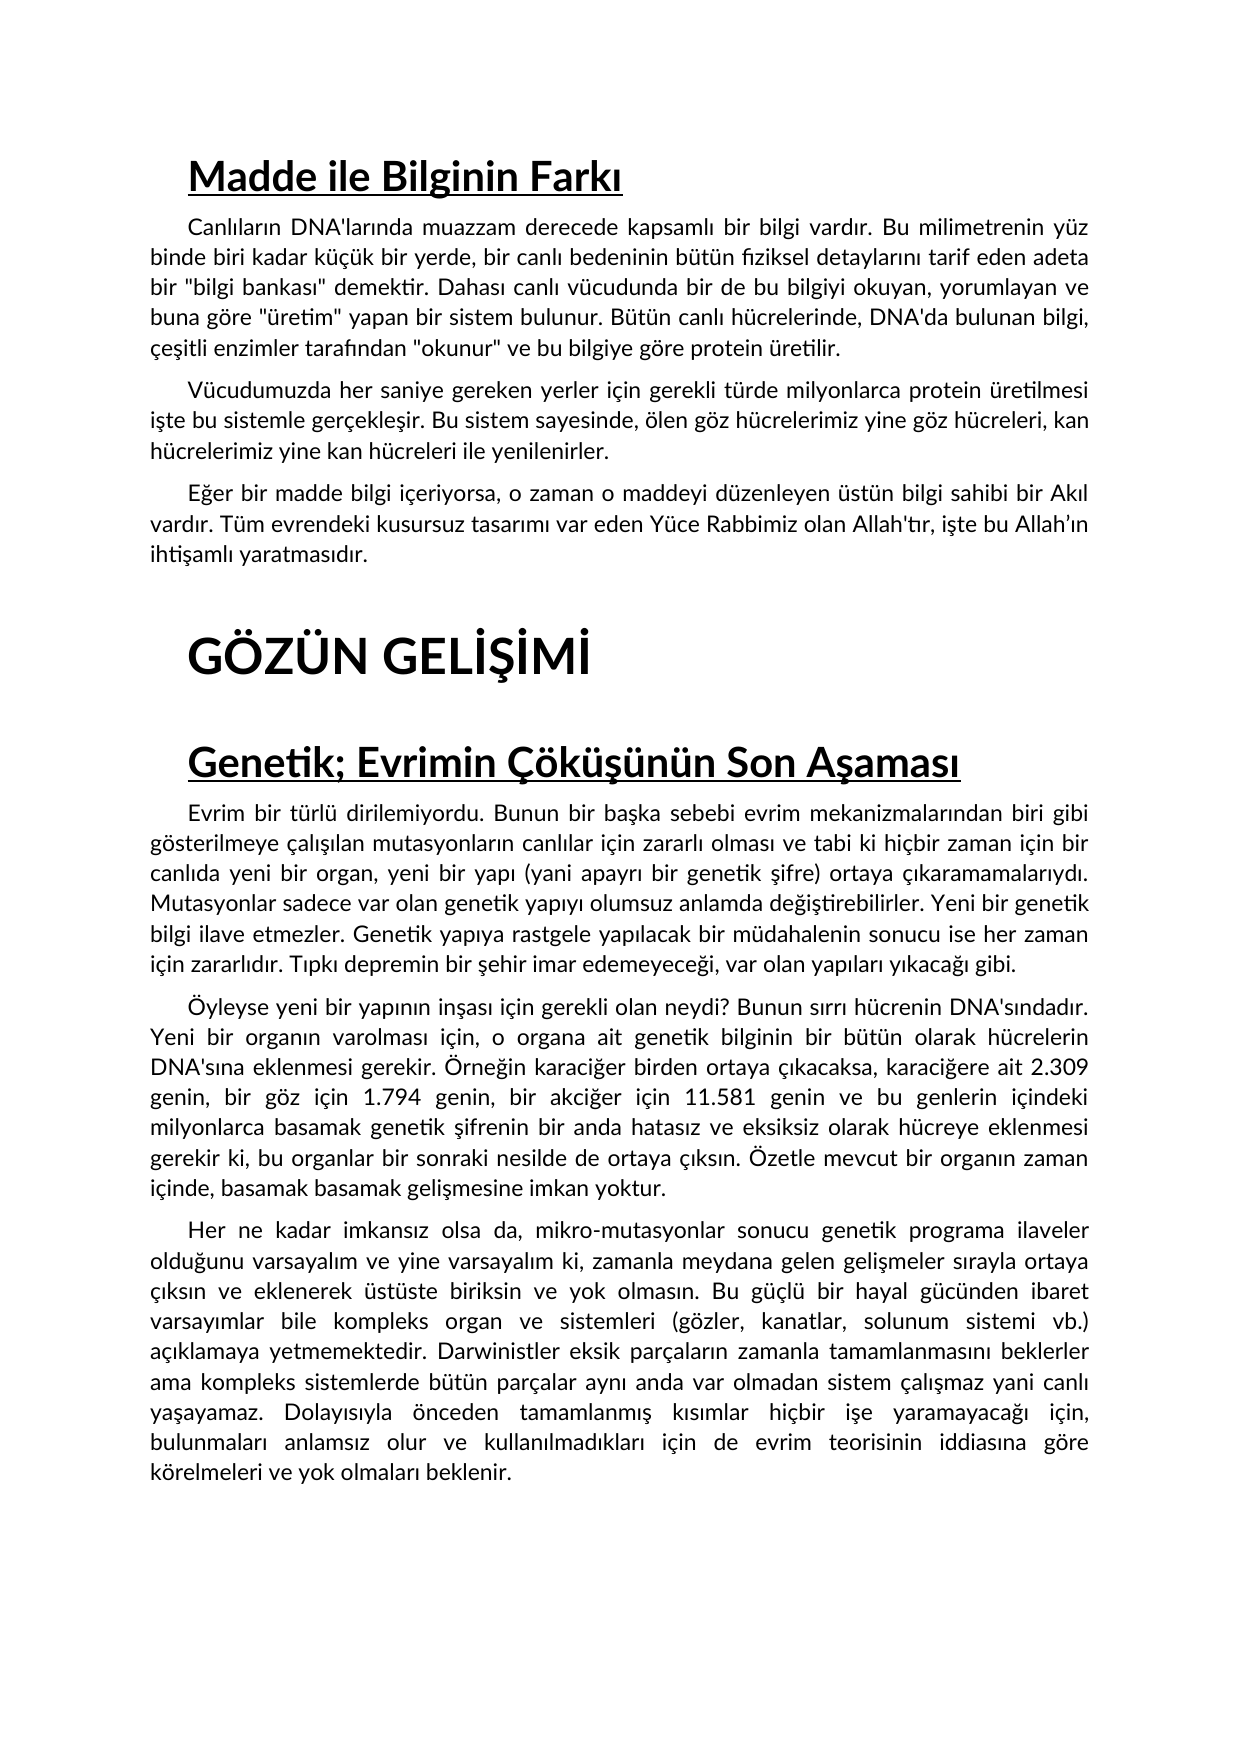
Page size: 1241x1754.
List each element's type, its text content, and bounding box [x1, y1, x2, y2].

text Öyleyse yeni bir yapının inşası için gerekli olan neydi? Bunun sırrı hücrenin DNA'sındadır. Yeni bir organın varolması için, o organa ait genetik bilginin bir bütün olarak hücrelerin DNA'sına eklenmesi gerekir. Örneğin karaciğer birden ortaya çıkacaksa, karaciğere ait 2.309 genin, bir göz için 1.794 genin, bir akciğer için 11.581 genin ve bu genlerin içindeki milyonlarca basamak genetik şifrenin bir anda hatasız ve eksiksiz olarak hücreye eklenmesi gerekir ki, bu organlar bir sonraki nesilde de ortaya çıksın. Özetle mevcut bir organın zaman içinde, basamak basamak gelişmesine imkan yoktur. [150, 992, 1090, 1201]
text Eğer bir madde bilgi içeriyorsa, o zaman o maddeyi düzenleyen üstün bilgi sahibi bir Akıl vardır. Tüm evrendeki kusursuz tasarımı var eden Yüce Rabbimiz olan Allah'tır, işte bu Allah’ın ihtişamlı yaratmasıdır. [150, 479, 1090, 567]
subtitle GÖZÜN GELİŞİMİ [187, 625, 1090, 685]
text Canlıların DNA'larında muazzam derecede kapsamlı bir bilgi vardır. Bu milimetrenin yüz binde biri kadar küçük bir yerde, bir canlı bedeninin bütün fiziksel detaylarını tarif eden adeta bir "bilgi bankası" demektir. Dahası canlı vücudunda bir de bu bilgiyi okuyan, yorumlayan ve buna göre "üretim" yapan bir sistem bulunur. Bütün canlı hücrelerinde, DNA'da bulunan bilgi, çeşitli enzimler tarafından "okunur" ve bu bilgiye göre protein üretilir. [150, 212, 1090, 361]
text Her ne kadar imkansız olsa da, mikro-mutasyonlar sonucu genetik programa ilaveler olduğunu varsayalım ve yine varsayalım ki, zamanla meydana gelen gelişmeler sırayla ortaya çıksın ve eklenerek üstüste biriksin ve yok olmasın. Bu güçlü bir hayal gücünden ibaret varsayımlar bile kompleks organ ve sistemleri (gözler, kanatlar, solunum sistemi vb.) açıklamaya yetmemektedir. Darwinistler eksik parçaların zamanla tamamlanmasını beklerler ama kompleks sistemlerde bütün parçalar aynı anda var olmadan sistem çalışmaz yani canlı yaşayamaz. Dolayısıyla önceden tamamlanmış kısımlar hiçbir işe yaramayacağı için, bulunmaları anlamsız olur ve kullanılmadıkları için de evrim teorisinin iddiasına göre körelmeleri ve yok olmaları beklenir. [150, 1216, 1090, 1485]
text Evrim bir türlü dirilemiyordu. Bunun bir başka sebebi evrim mekanizmalarından biri gibi gösterilmeye çalışılan mutasyonların canlılar için zararlı olması ve tabi ki hiçbir zaman için bir canlıda yeni bir organ, yeni bir yapı (yani apayrı bir genetik şifre) ortaya çıkaramamalarıydı. Mutasyonlar sadece var olan genetik yapıyı olumsuz anlamda değiştirebilirler. Yeni bir genetik bilgi ilave etmezler. Genetik yapıya rastgele yapılacak bir müdahalenin sonucu ise her zaman için zararlıdır. Tıpkı depremin bir şehir imar edemeyeceği, var olan yapıları yıkacağı gibi. [150, 798, 1090, 977]
subtitle Madde ile Bilginin Farkı [187, 150, 1090, 200]
subtitle Genetik; Evrimin Çöküşünün Son Aşaması [187, 736, 1090, 786]
text Vücudumuzda her saniye gereken yerler için gerekli türde milyonlarca protein üretilmesi işte bu sistemle gerçekleşir. Bu sistem sayesinde, ölen göz hücrelerimiz yine göz hücreleri, kan hücrelerimiz yine kan hücreleri ile yenilenirler. [150, 376, 1090, 464]
